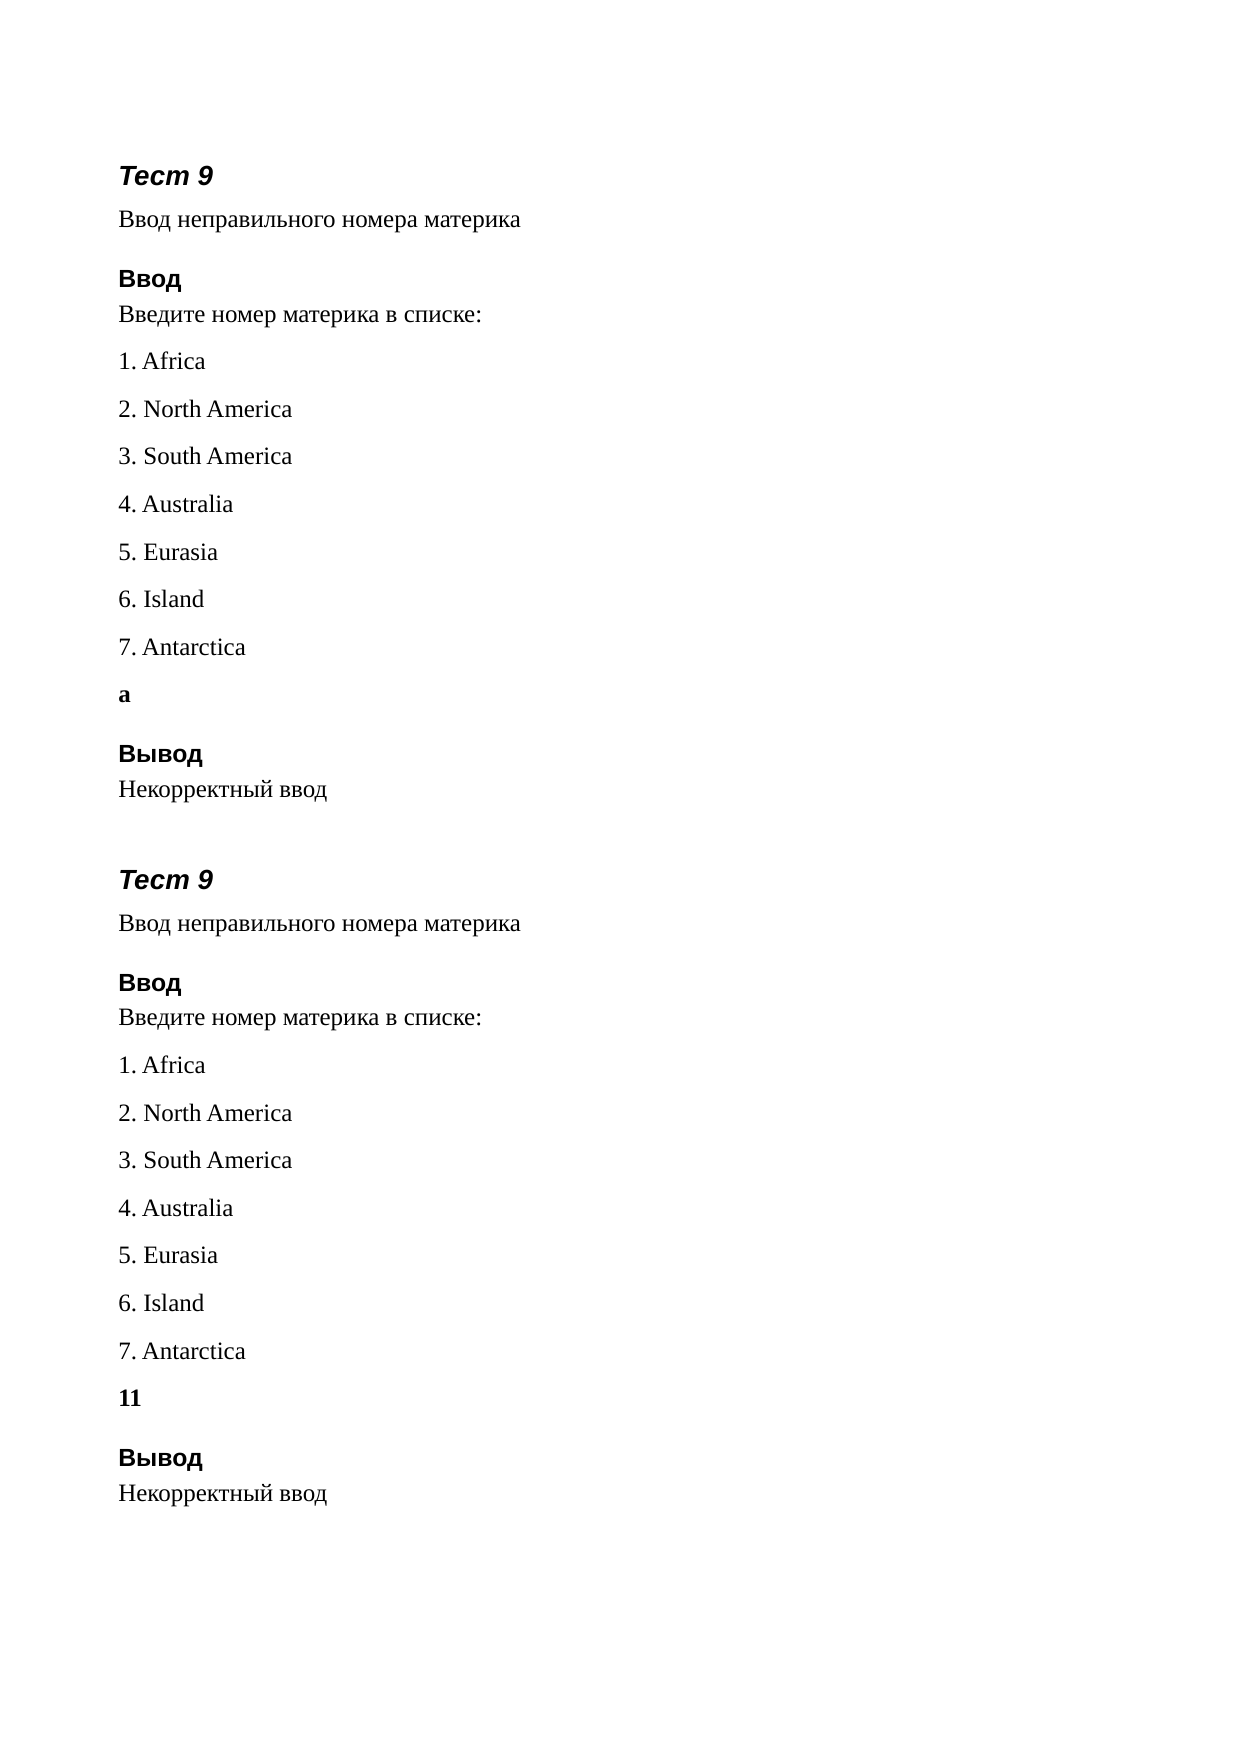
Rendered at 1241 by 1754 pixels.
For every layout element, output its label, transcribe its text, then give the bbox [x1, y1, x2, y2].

text 3. South America [118, 1145, 1122, 1174]
text Введите номер материка в списке: [118, 1002, 1122, 1031]
subtitle Ввод [118, 264, 1122, 292]
text 4. Australia [118, 489, 1122, 518]
text Некорректный ввод [118, 774, 1122, 803]
text 6. Island [118, 584, 1122, 613]
text a [118, 679, 1122, 708]
text Ввод неправильного номера материка [118, 204, 1122, 232]
text 11 [118, 1383, 1122, 1412]
text 3. South America [118, 441, 1122, 470]
text 5. Eurasia [118, 1241, 1122, 1269]
text Некорректный ввод [118, 1478, 1122, 1507]
text 6. Island [118, 1288, 1122, 1317]
subtitle Вывод [118, 1443, 1122, 1472]
text 2. North America [118, 394, 1122, 423]
subtitle Вывод [118, 739, 1122, 768]
text 1. Africa [118, 1050, 1122, 1079]
text 2. North America [118, 1098, 1122, 1126]
text 1. Africa [118, 346, 1122, 375]
text 5. Eurasia [118, 537, 1122, 565]
subtitle Тест 9 [118, 863, 1122, 895]
subtitle Тест 9 [118, 159, 1122, 191]
subtitle Ввод [118, 968, 1122, 996]
text Ввод неправильного номера материка [118, 908, 1122, 936]
text 4. Australia [118, 1193, 1122, 1222]
text 7. Antarctica [118, 632, 1122, 661]
text 7. Antarctica [118, 1336, 1122, 1364]
text Введите номер материка в списке: [118, 299, 1122, 327]
